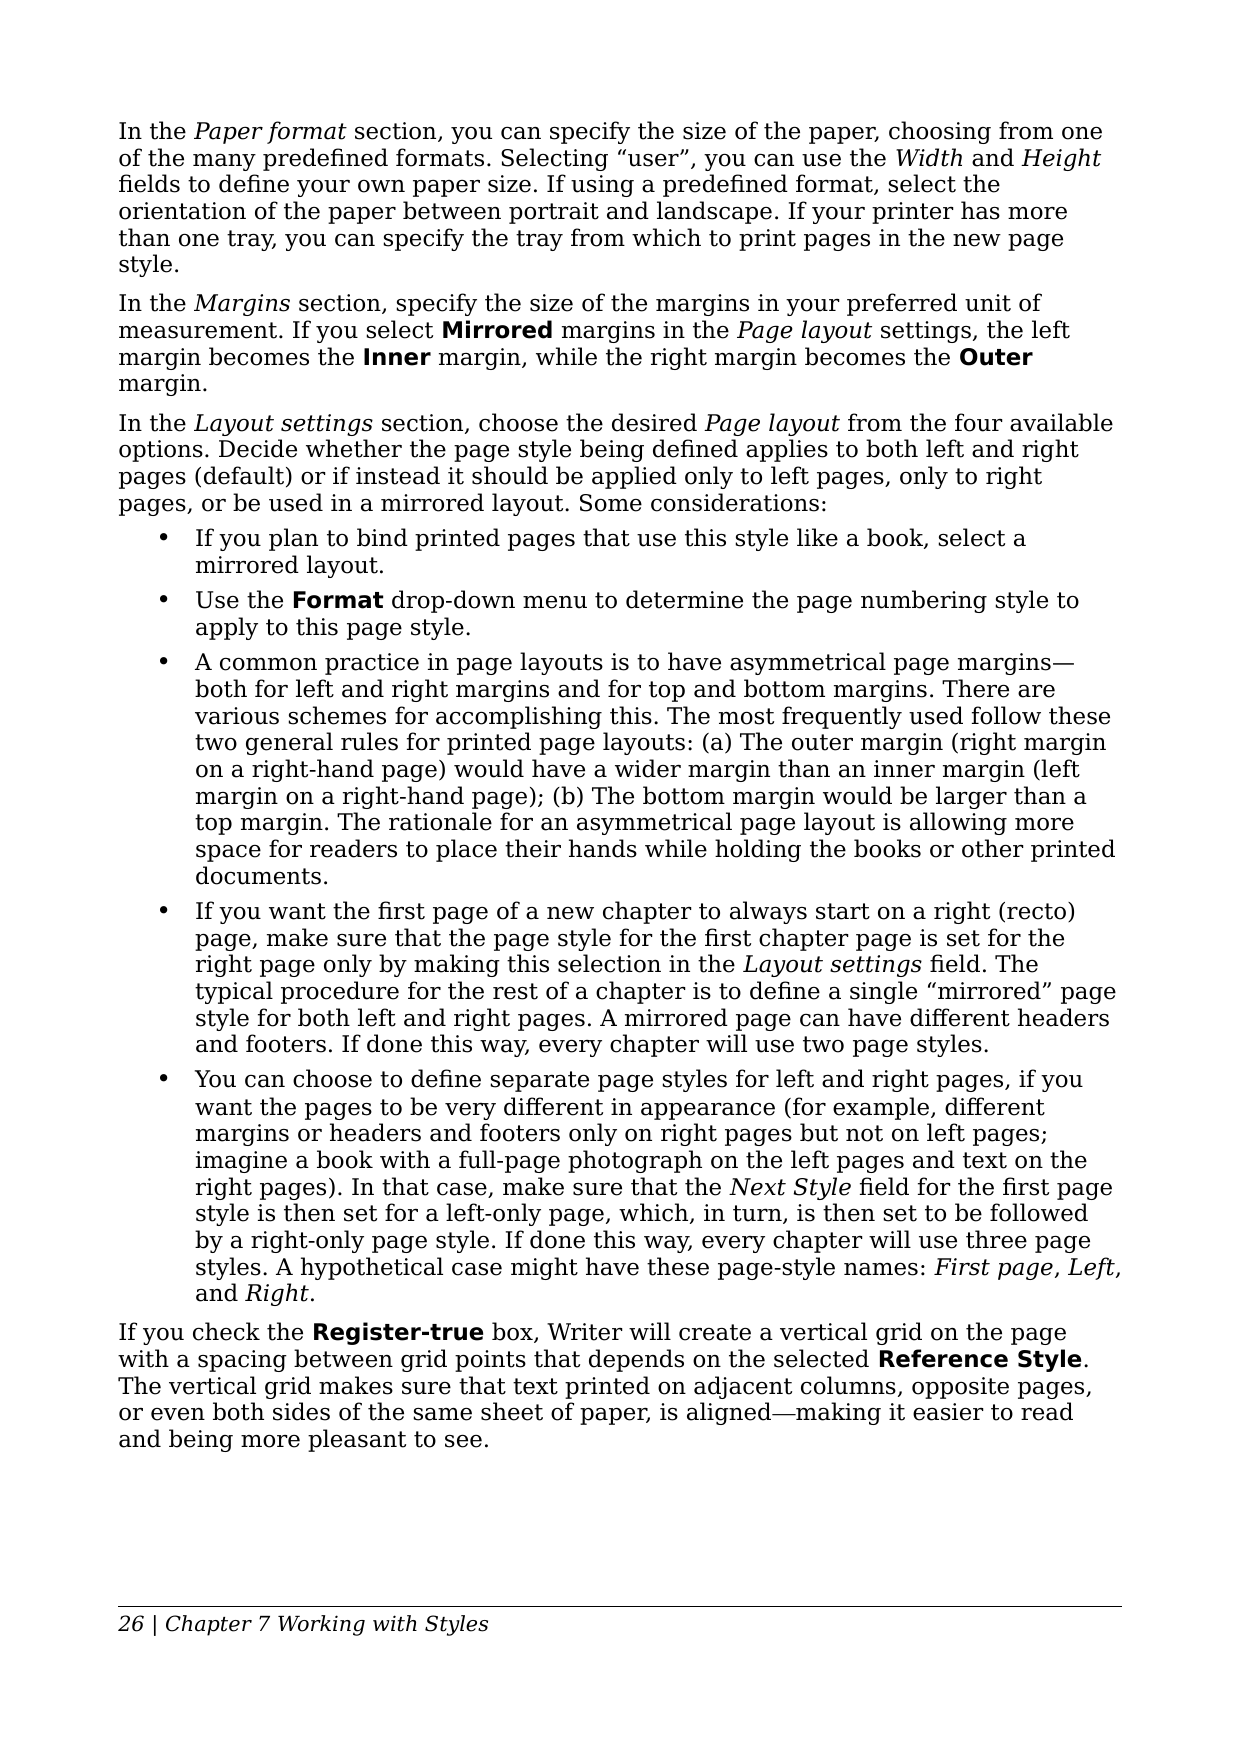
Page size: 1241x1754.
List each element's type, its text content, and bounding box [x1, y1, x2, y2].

list If you plan to bind printed pages that use this style like a book, select a mirrored layout. [156, 523, 1122, 579]
list In the Layout settings section, choose the desired Page layout from the four available options. Decide whether the page style being defined applies to both left and right pages (default) or if instead it should be applied only to left pages, only to right pages, or be used in a mirrored layout. Some considerations: [118, 410, 1122, 516]
list A common practice in page layouts is to have asymmetrical page margins—both for left and right margins and for top and bottom margins. There are various schemes for accomplishing this. The most frequently used follow these two general rules for printed page layouts: (a) The outer margin (right margin on a right-hand page) would have a wider margin than an inner margin (left margin on a right-hand page); (b) The bottom margin would be larger than a top margin. The rationale for an asymmetrical page layout is allowing more space for readers to place their hands while holding the books or other printed documents. [156, 647, 1122, 889]
list Use the Format drop-down menu to determine the page numbering style to apply to this page style. [156, 585, 1122, 641]
text If you check the Register-true box, Writer will create a vertical grid on the page with a spacing between grid points that depends on the selected Reference Style. The vertical grid makes sure that text printed on adjacent columns, opposite pages, or even both sides of the same sheet of paper, is aligned—making it easier to read and being more pleasant to see. [118, 1319, 1122, 1453]
list You can choose to define separate page styles for left and right pages, if you want the pages to be very different in appearance (for example, different margins or headers and footers only on right pages but not on left pages; imagine a book with a full-page photograph on the left pages and text on the right pages). In that case, make sure that the Next Style field for the first page style is then set for a left-only page, which, in turn, is then set to be followed by a right-only page style. If done this way, every chapter will use three page styles. A hypothetical case might have these page-style names: First page, Left, and Right. [156, 1064, 1122, 1307]
text In the Margins section, specify the size of the margins in your preferred unit of measurement. If you select Mirrored margins in the Page layout settings, the left margin becomes the Inner margin, while the right margin becomes the Outer margin. [118, 291, 1122, 397]
text In the Paper format section, you can specify the size of the paper, choosing from one of the many predefined formats. Selecting “user”, you can use the Width and Height fields to define your own paper size. If using a predefined format, select the orientation of the paper between portrait and landscape. If your printer has more than one tray, you can specify the tray from which to print pages in the new page style. [118, 118, 1122, 278]
list If you want the first page of a new chapter to always start on a right (recto) page, make sure that the page style for the first chapter page is set for the right page only by making this selection in the Layout settings field. The typical procedure for the rest of a chapter is to define a single “mirrored” page style for both left and right pages. A mirrored page can have different headers and footers. If done this way, every chapter will use two page styles. [156, 896, 1122, 1058]
